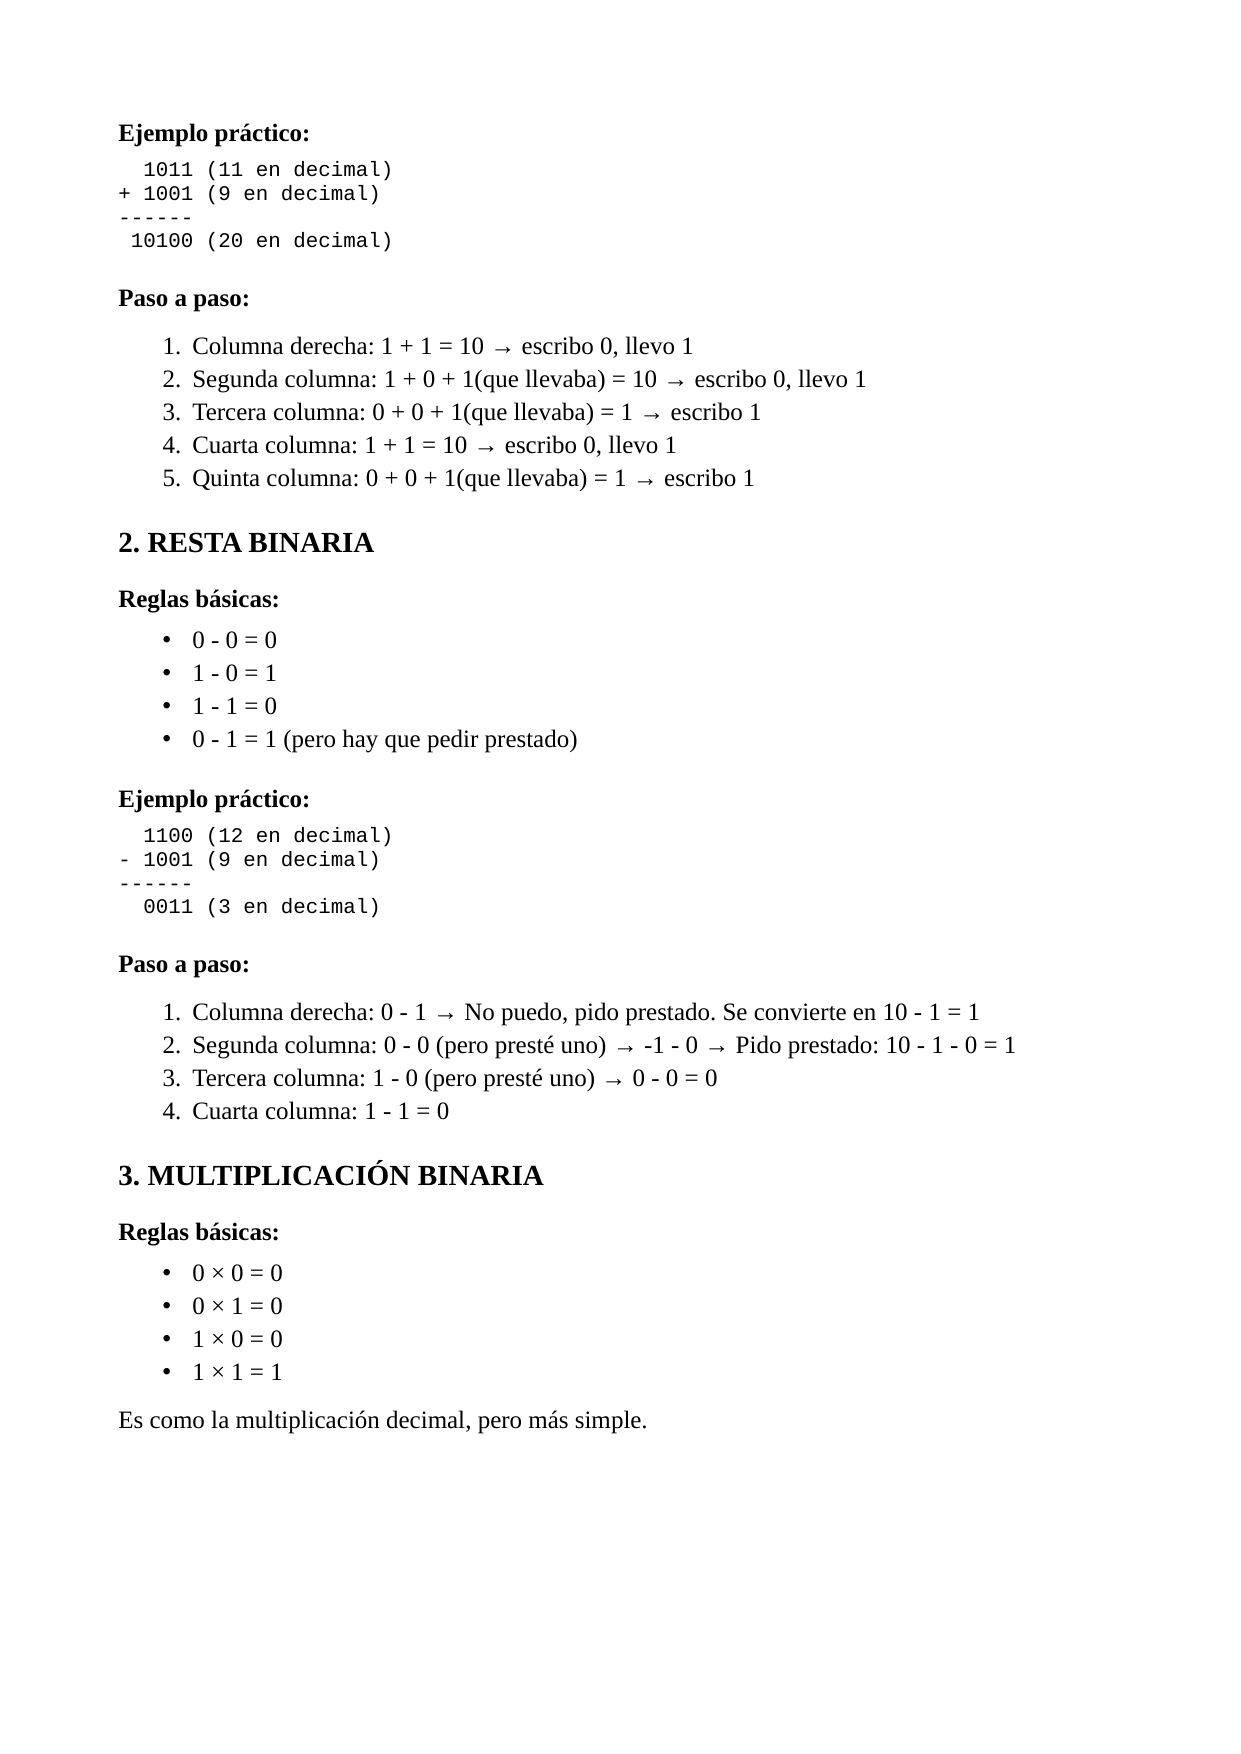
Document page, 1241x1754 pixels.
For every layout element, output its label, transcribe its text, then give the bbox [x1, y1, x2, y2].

list 1 - 0 = 1 [162, 658, 1122, 687]
list Segunda columna: 1 + 0 + 1(que llevaba) = 10 → escribo 0, llevo 1 [162, 364, 1122, 393]
subtitle 3. MULTIPLICACIÓN BINARIA [118, 1158, 1122, 1192]
subtitle Reglas básicas: [118, 584, 1122, 613]
text 1100 (12 en decimal) [118, 826, 1122, 849]
text Paso a paso: [118, 283, 1122, 312]
text + 1001 (9 en decimal) [118, 183, 1122, 207]
list Cuarta columna: 1 - 1 = 0 [162, 1096, 1122, 1125]
text 1011 (11 en decimal) [118, 159, 1122, 183]
list 1 × 1 = 1 [162, 1357, 1122, 1386]
list 0 - 0 = 0 [162, 625, 1122, 654]
list 0 × 0 = 0 [162, 1258, 1122, 1287]
subtitle Ejemplo práctico: [118, 118, 1122, 147]
text Es como la multiplicación decimal, pero más simple. [118, 1405, 1122, 1434]
list Quinta columna: 0 + 0 + 1(que llevaba) = 1 → escribo 1 [162, 463, 1122, 492]
text 10100 (20 en decimal) [118, 230, 1122, 254]
list 1 × 0 = 0 [162, 1324, 1122, 1353]
text ------ [118, 207, 1122, 230]
list 1 - 1 = 0 [162, 691, 1122, 720]
list 0 - 1 = 1 (pero hay que pedir prestado) [162, 724, 1122, 753]
list Cuarta columna: 1 + 1 = 10 → escribo 0, llevo 1 [162, 430, 1122, 459]
list Segunda columna: 0 - 0 (pero presté uno) → -1 - 0 → Pido prestado: 10 - 1 - 0 = 1 [162, 1030, 1122, 1059]
list 0 × 1 = 0 [162, 1291, 1122, 1320]
text - 1001 (9 en decimal) [118, 849, 1122, 873]
list Columna derecha: 0 - 1 → No puedo, pido prestado. Se convierte en 10 - 1 = 1 [162, 997, 1122, 1026]
list Columna derecha: 1 + 1 = 10 → escribo 0, llevo 1 [162, 331, 1122, 360]
subtitle Ejemplo práctico: [118, 784, 1122, 813]
subtitle Reglas básicas: [118, 1217, 1122, 1246]
text 0011 (3 en decimal) [118, 896, 1122, 920]
text ------ [118, 873, 1122, 896]
text Paso a paso: [118, 949, 1122, 978]
list Tercera columna: 1 - 0 (pero presté uno) → 0 - 0 = 0 [162, 1063, 1122, 1092]
list Tercera columna: 0 + 0 + 1(que llevaba) = 1 → escribo 1 [162, 397, 1122, 426]
subtitle 2. RESTA BINARIA [118, 525, 1122, 559]
